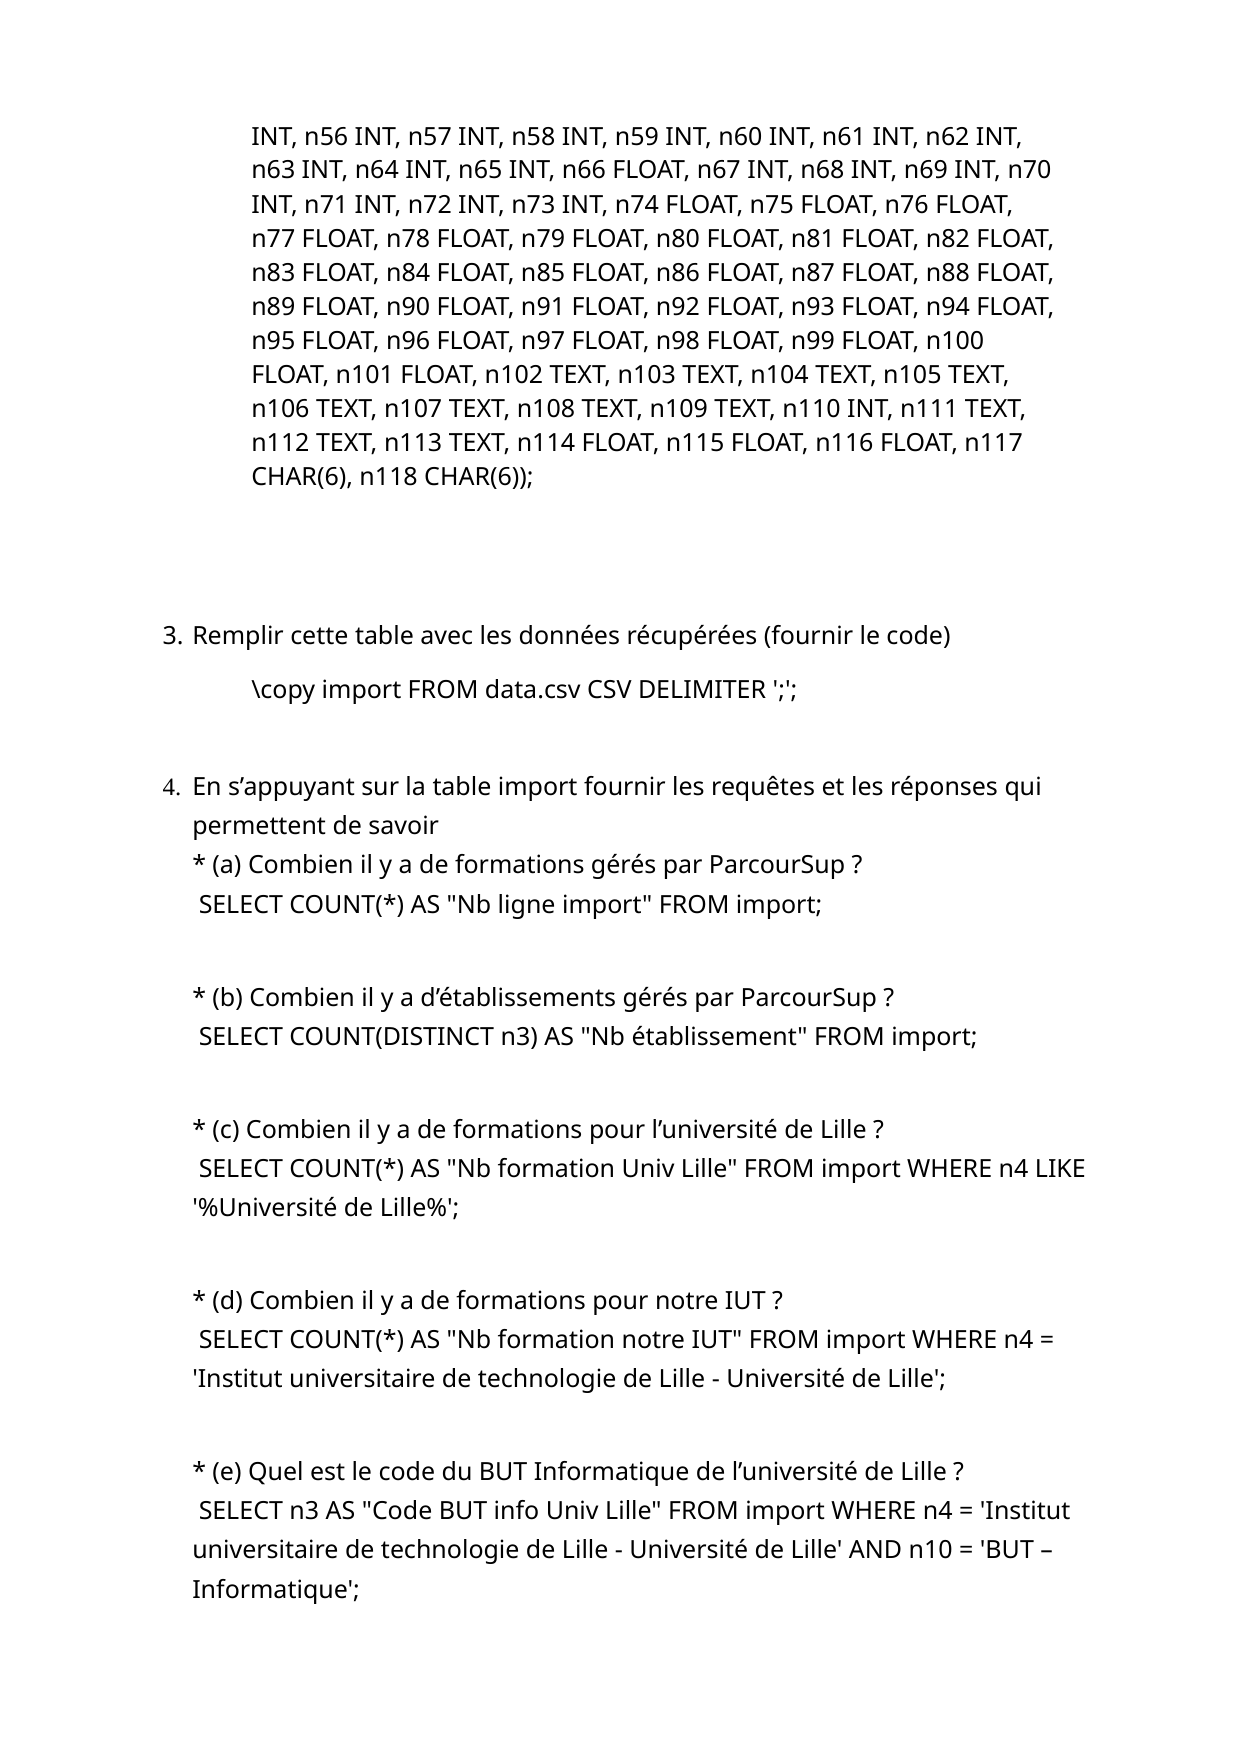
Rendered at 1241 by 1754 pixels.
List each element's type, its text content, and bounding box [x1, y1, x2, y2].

list INT, n56 INT, n57 INT, n58 INT, n59 INT, n60 INT, n61 INT, n62 INT, n63 INT, n64 INT, n65 INT, n66 FLOAT, n67 INT, n68 INT, n69 INT, n70 INT, n71 INT, n72 INT, n73 INT, n74 FLOAT, n75 FLOAT, n76 FLOAT, n77 FLOAT, n78 FLOAT, n79 FLOAT, n80 FLOAT, n81 FLOAT, n82 FLOAT, n83 FLOAT, n84 FLOAT, n85 FLOAT, n86 FLOAT, n87 FLOAT, n88 FLOAT, n89 FLOAT, n90 FLOAT, n91 FLOAT, n92 FLOAT, n93 FLOAT, n94 FLOAT, n95 FLOAT, n96 FLOAT, n97 FLOAT, n98 FLOAT, n99 FLOAT, n100 FLOAT, n101 FLOAT, n102 TEXT, n103 TEXT, n104 TEXT, n105 TEXT, n106 TEXT, n107 TEXT, n108 TEXT, n109 TEXT, n110 INT, n111 TEXT, n112 TEXT, n113 TEXT, n114 FLOAT, n115 FLOAT, n116 FLOAT, n117 CHAR(6), n118 CHAR(6)); [222, 118, 1063, 493]
list \copy import FROM data.csv CSV DELIMITER ';'; [222, 671, 1063, 705]
list Remplir cette table avec les données récupérées (fournir le code) [162, 617, 1122, 652]
list * (d) Combien il y a de formations pour notre IUT ? SELECT COUNT(*) AS "Nb formation notre IUT" FROM import WHERE n4 = 'Institut universitaire de technologie de Lille - Université de Lille'; [162, 1243, 1122, 1395]
list * (b) Combien il y a d’établissements gérés par ParcourSup ? SELECT COUNT(DISTINCT n3) AS "Nb établissement" FROM import; [162, 940, 1122, 1052]
list * (c) Combien il y a de formations pour l’université de Lille ? SELECT COUNT(*) AS "Nb formation Univ Lille" FROM import WHERE n4 LIKE '%Université de Lille%'; [162, 1072, 1122, 1224]
list * (e) Quel est le code du BUT Informatique de l’université de Lille ? SELECT n3 AS "Code BUT info Univ Lille" FROM import WHERE n4 = 'Institut universitaire de technologie de Lille - Université de Lille' AND n10 = 'BUT – Informatique'; [162, 1415, 1122, 1605]
list En s’appuyant sur la table import fournir les requêtes et les réponses qui permettent de savoir * (a) Combien il y a de formations gérés par ParcourSup ? SELECT COUNT(*) AS "Nb ligne import" FROM import; [162, 769, 1122, 920]
